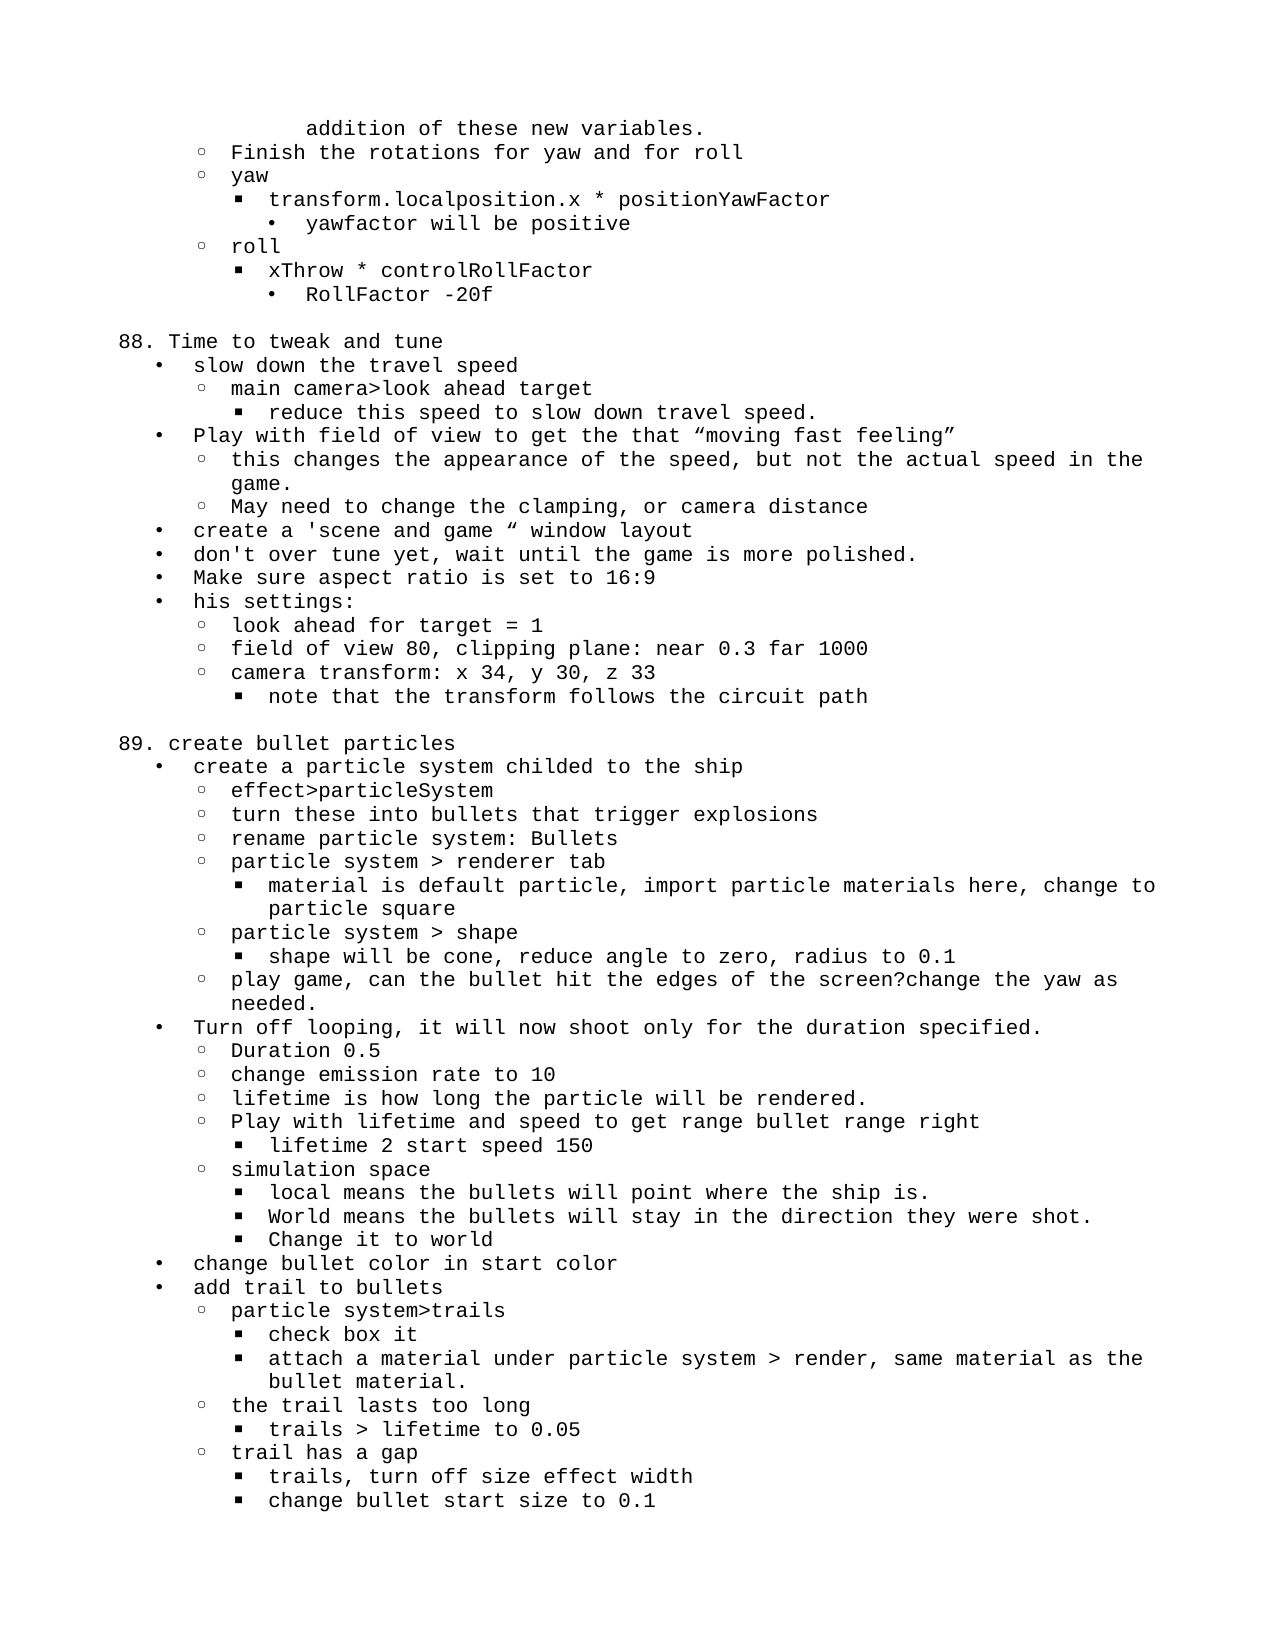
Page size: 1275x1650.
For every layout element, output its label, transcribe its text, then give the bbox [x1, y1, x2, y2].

list look ahead for target = 1 [193, 615, 1157, 638]
list lifetime 2 start speed 150 [231, 1135, 1157, 1158]
list his settings: [156, 591, 1157, 615]
list local means the bullets will point where the ship is. [231, 1182, 1157, 1206]
list particle system > shape [193, 922, 1157, 946]
list note that the transform follows the circuit path [231, 686, 1157, 709]
list create a 'scene and game “ window layout [156, 520, 1157, 544]
list slow down the travel speed [156, 354, 1157, 378]
list yaw [193, 165, 1157, 189]
list main camera>look ahead target [193, 378, 1157, 402]
list don't over tune yet, wait until the game is more polished. [156, 544, 1157, 567]
list attach a material under particle system > render, same material as the bullet material. [231, 1348, 1157, 1395]
text 88. Time to tweak and tune [118, 331, 1157, 354]
list particle system>trails [193, 1300, 1157, 1324]
list shape will be cone, reduce angle to zero, radius to 0.1 [231, 946, 1157, 969]
list camera transform: x 34, y 30, z 33 [193, 662, 1157, 686]
list reduce this speed to slow down travel speed. [231, 402, 1157, 426]
list lifetime is how long the particle will be rendered. [193, 1088, 1157, 1111]
list turn these into bullets that trigger explosions [193, 804, 1157, 827]
list play game, can the bullet hit the edges of the screen?change the yaw as needed. [193, 969, 1157, 1017]
list trails, turn off size effect width [231, 1466, 1157, 1489]
list material is default particle, import particle materials here, change to particle square [231, 875, 1157, 922]
list change emission rate to 10 [193, 1064, 1157, 1088]
text 89. create bullet particles [118, 733, 1157, 757]
list Play with field of view to get the that “moving fast feeling” [156, 426, 1157, 449]
list Make sure aspect ratio is set to 16:9 [156, 567, 1157, 591]
list trail has a gap [193, 1442, 1157, 1466]
list Play with lifetime and speed to get range bullet range right [193, 1111, 1157, 1135]
list this changes the appearance of the speed, but not the actual speed in the game. [193, 449, 1157, 496]
list xThrow * controlRollFactor [231, 260, 1157, 284]
list trails > lifetime to 0.05 [231, 1419, 1157, 1442]
list particle system > renderer tab [193, 851, 1157, 875]
list create a particle system childed to the ship [156, 757, 1157, 780]
list May need to change the clamping, or camera distance [193, 496, 1157, 520]
list the trail lasts too long [193, 1395, 1157, 1419]
list simulation space [193, 1158, 1157, 1182]
list roll [193, 236, 1157, 260]
list Duration 0.5 [193, 1040, 1157, 1064]
list Finish the rotations for yaw and for roll [193, 142, 1157, 165]
list addition of these new variables. [268, 118, 1157, 142]
list yawfactor will be positive [268, 213, 1157, 236]
list field of view 80, clipping plane: near 0.3 far 1000 [193, 638, 1157, 662]
list RollFactor -20f [268, 284, 1157, 307]
list World means the bullets will stay in the direction they were shot. [231, 1206, 1157, 1229]
list add trail to bullets [156, 1277, 1157, 1300]
list Turn off looping, it will now shoot only for the duration specified. [156, 1017, 1157, 1040]
list transform.localposition.x * positionYawFactor [231, 189, 1157, 213]
list effect>particleSystem [193, 780, 1157, 804]
list change bullet start size to 0.1 [231, 1489, 1157, 1513]
list Change it to world [231, 1229, 1157, 1253]
list check box it [231, 1324, 1157, 1348]
list change bullet color in start color [156, 1253, 1157, 1277]
list rename particle system: Bullets [193, 827, 1157, 851]
